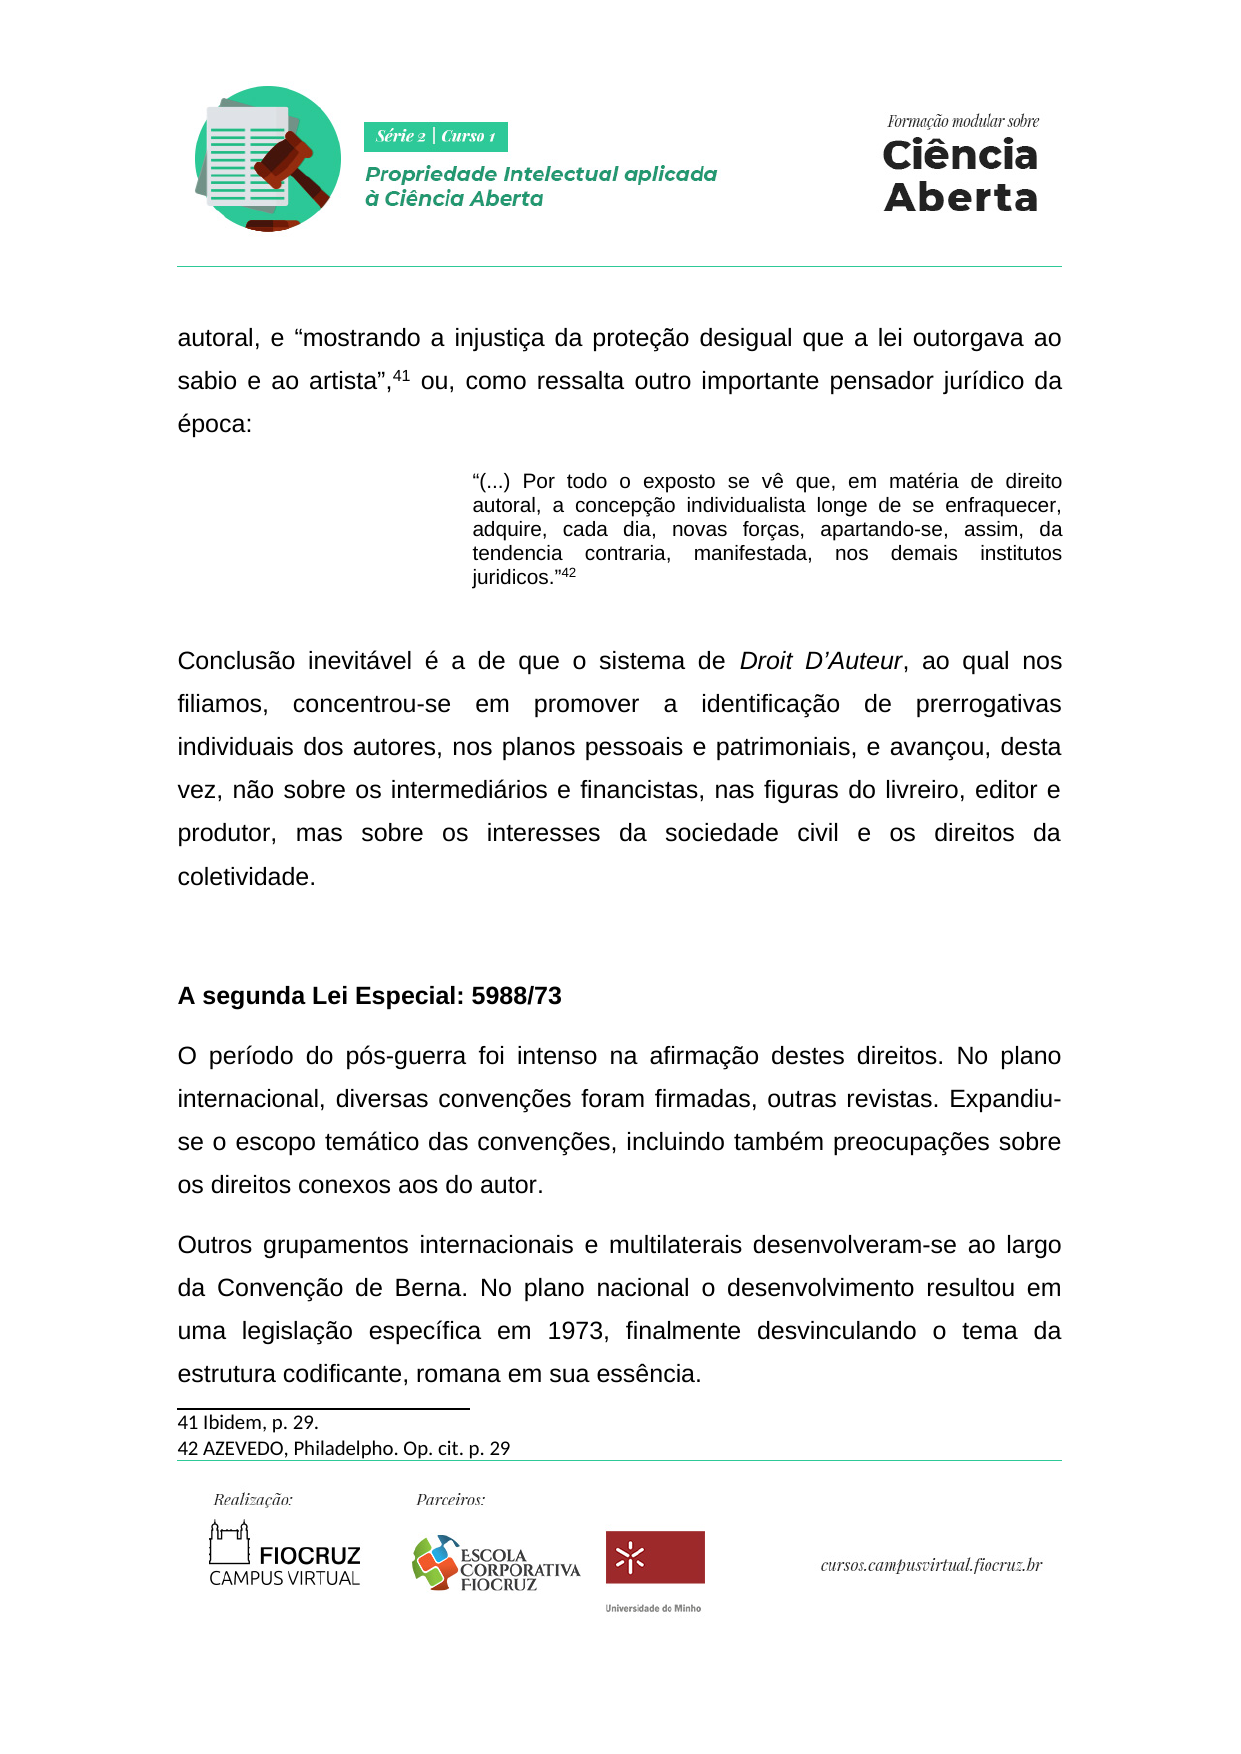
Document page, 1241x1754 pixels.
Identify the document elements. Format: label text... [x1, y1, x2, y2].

text AZEVEDO, Philadelpho. Op. cit. p. 29 [177, 1435, 1063, 1460]
text Conclusão inevitável é a de que o sistema de Droit D’Auteur, ao qual nos filiamos, concentrou-se em promover a identificação de prerrogativas individuais dos autores, nos planos pessoais e patrimoniais, e avançou, desta vez, não sobre os intermediários e financistas, nas figuras do livreiro, editor e produtor, mas sobre os interesses da sociedade civil e os direitos da coletividade. [177, 646, 1063, 890]
text autoral, e “mostrando a injustiça da proteção desigual que a lei outorgava ao sabio e ao artista”, ou, como ressalta outro importante pensador jurídico da época: [177, 323, 1063, 438]
text Ibidem, p. 29. [177, 1409, 1063, 1435]
text A segunda Lei Especial: 5988/73 [177, 981, 1063, 1010]
text “(...) Por todo o exposto se vê que, em matéria de direito autoral, a concepção individualista longe de se enfraquecer, adquire, cada dia, novas forças, apartando-se, assim, da tendencia contraria, manifestada, nos demais institutos juridicos.” [472, 469, 1063, 589]
text Outros grupamentos internacionais e multilaterais desenvolveram-se ao largo da Convenção de Berna. No plano nacional o desenvolvimento resultou em uma legislação específica em 1973, finalmente desvinculando o tema da estrutura codificante, romana em sua essência. [177, 1230, 1063, 1388]
text O período do pós-guerra foi intenso na afirmação destes direitos. No plano internacional, diversas convenções foram firmadas, outras revistas. Expandiu-se o escopo temático das convenções, incluindo também preocupações sobre os direitos conexos aos do autor. [177, 1041, 1063, 1199]
